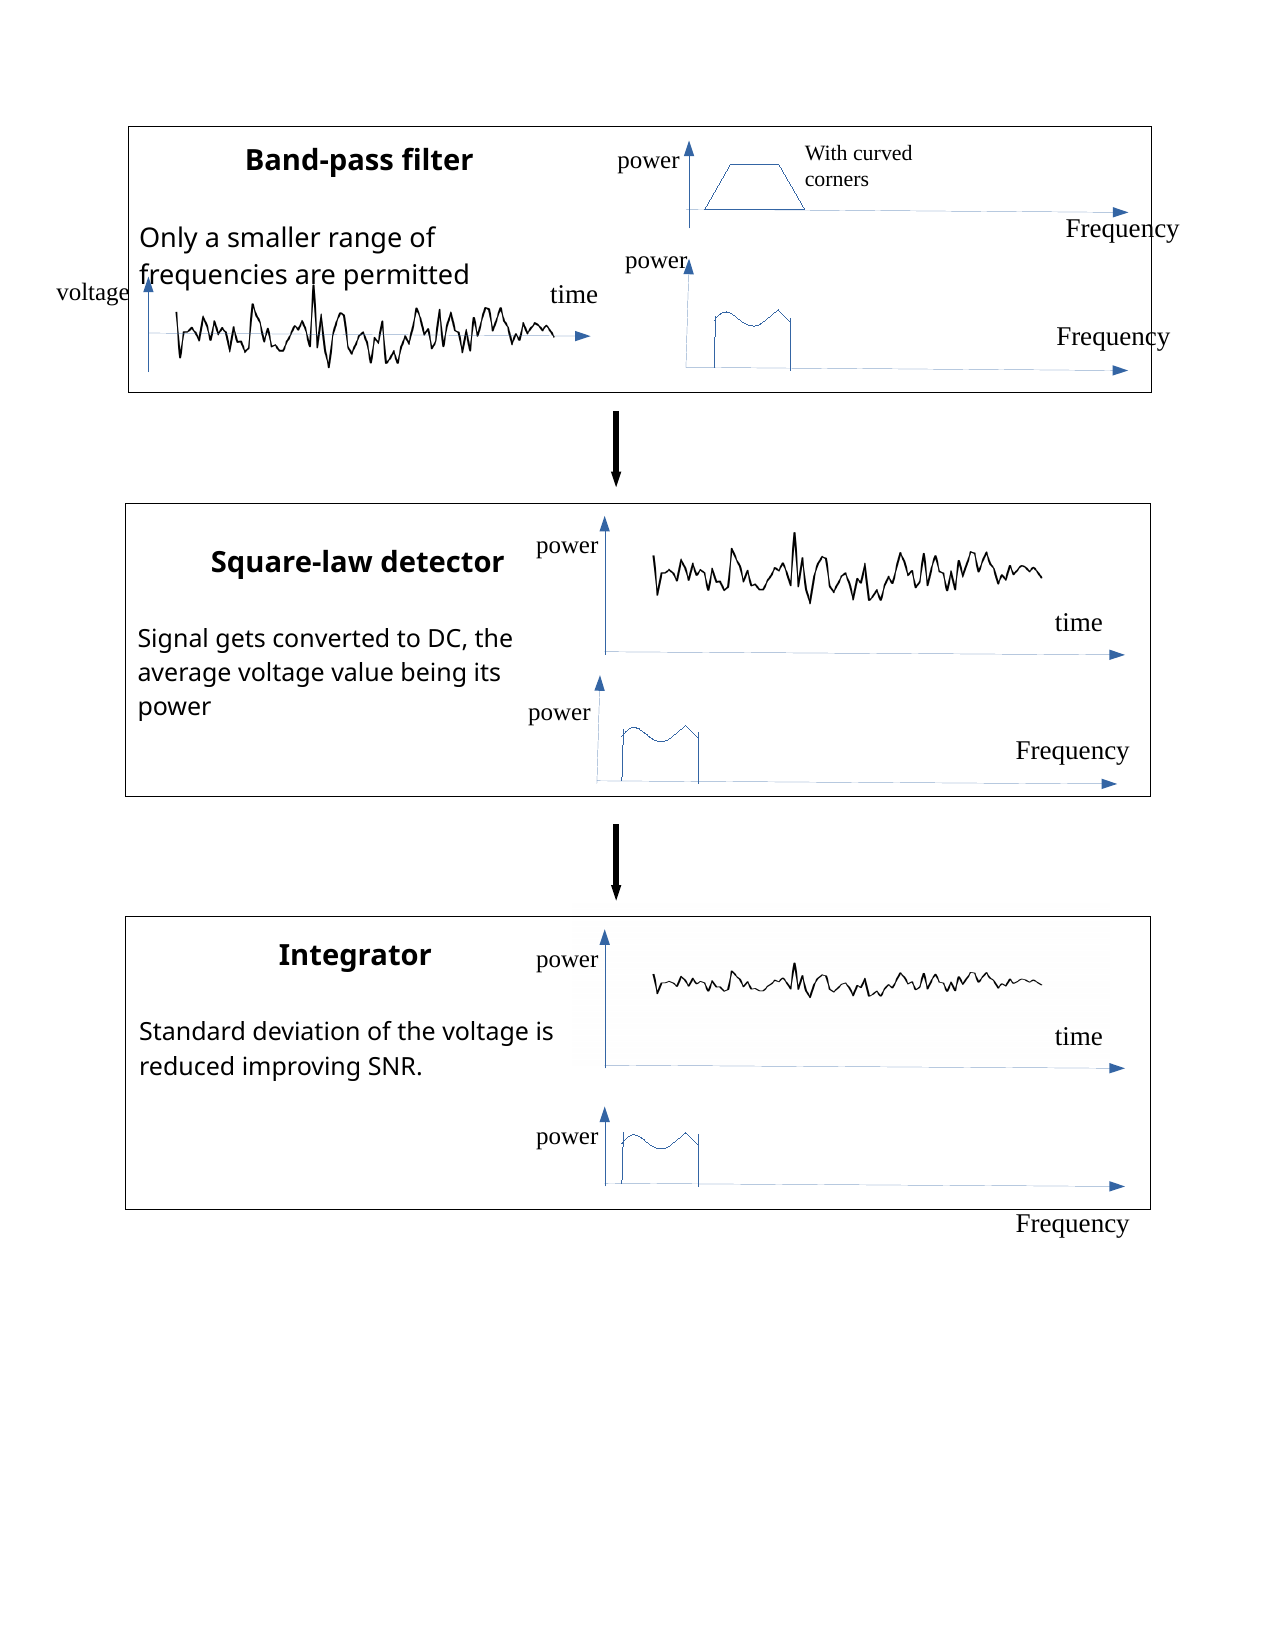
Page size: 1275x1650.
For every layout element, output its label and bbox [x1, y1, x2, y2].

picture [129, 137, 625, 392]
picture [571, 917, 1110, 1066]
picture [571, 902, 1110, 916]
picture [90, 137, 1110, 531]
picture [126, 504, 1110, 742]
